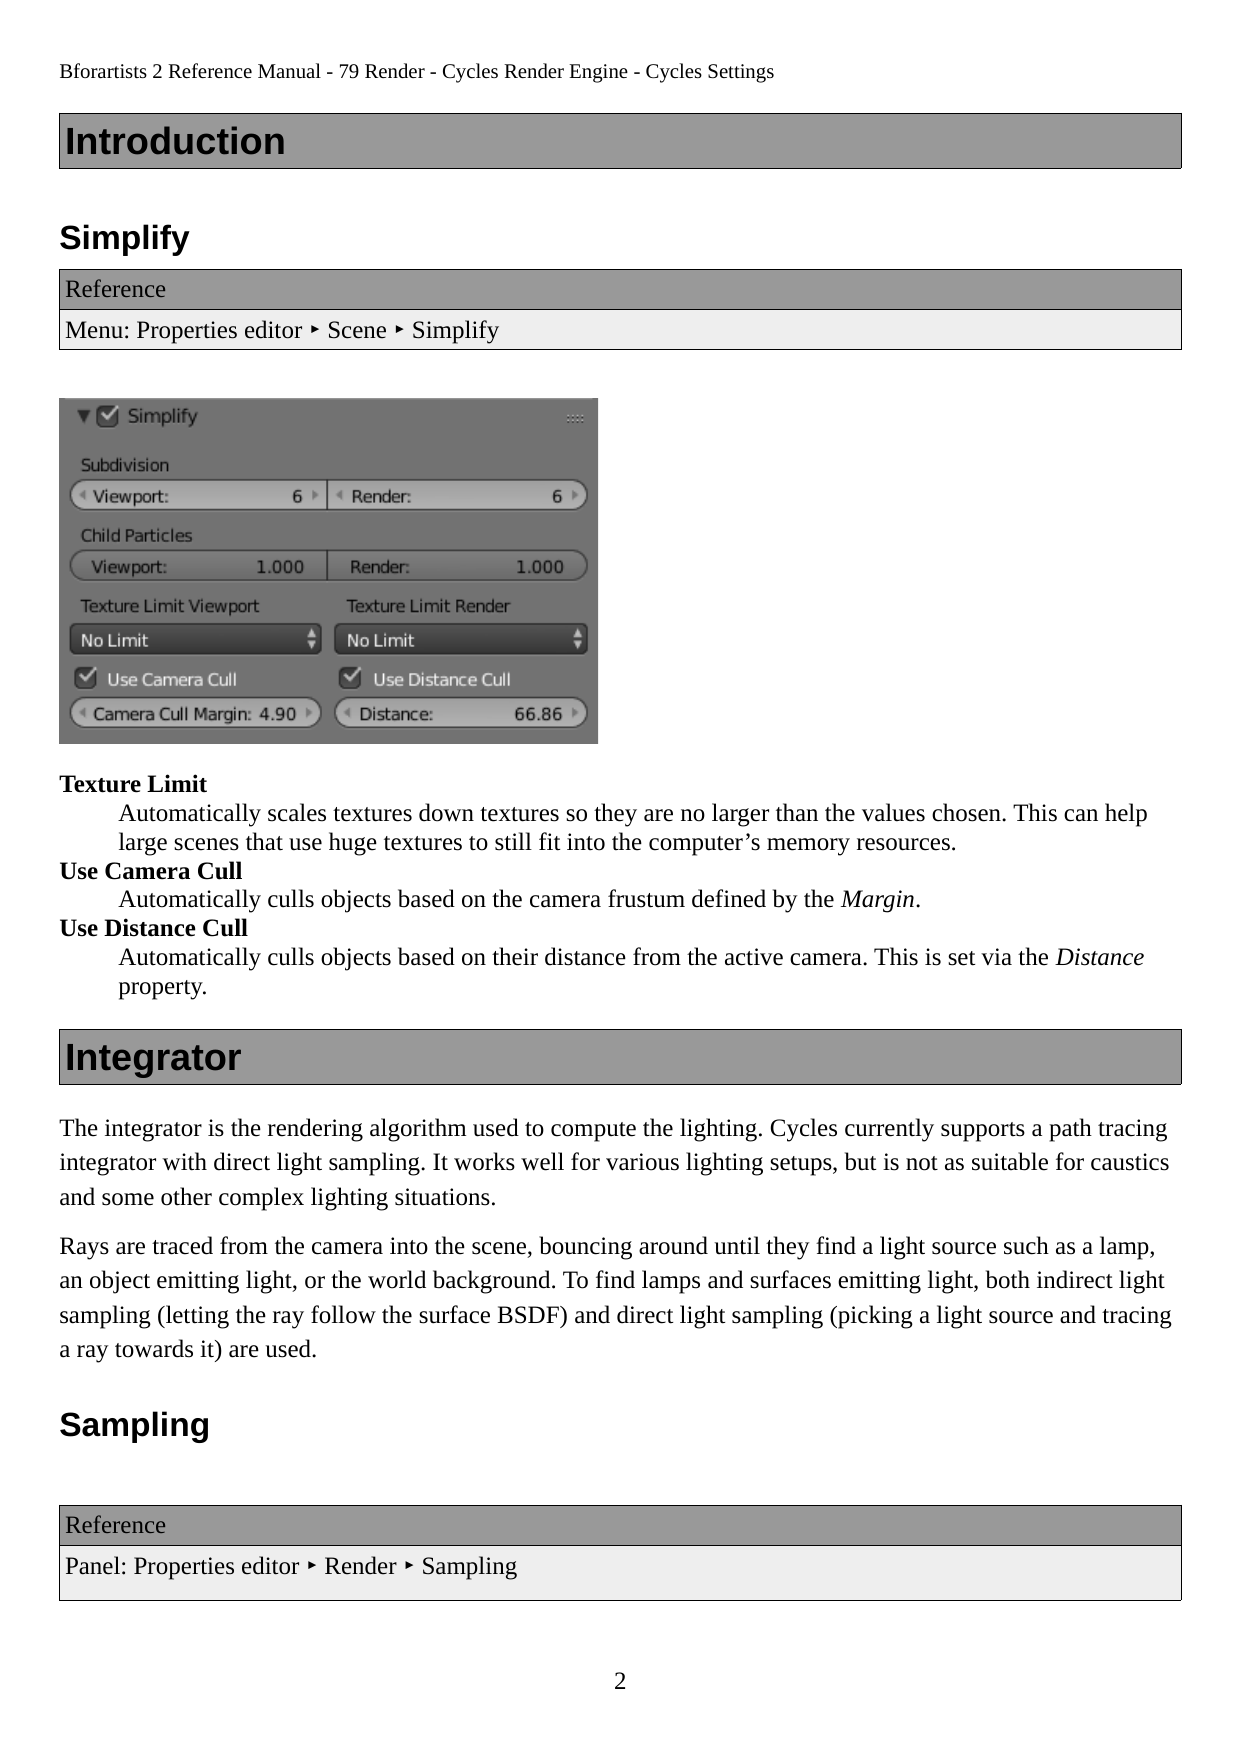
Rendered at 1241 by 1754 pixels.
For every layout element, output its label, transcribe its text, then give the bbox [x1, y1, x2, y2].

subtitle Simplify [59, 217, 1181, 256]
subtitle Use Distance Cull [59, 913, 1181, 942]
table_header Reference [60, 1506, 1181, 1545]
table_cell Menu: Properties editor ‣ Scene ‣ Simplify [60, 310, 1181, 349]
table_header Integrator [60, 1030, 1181, 1084]
list Automatically scales textures down textures so they are no larger than the values chosen. This can help large scenes that use huge textures to still fit into the computer’s memory resources. [118, 798, 1181, 856]
table_cell Panel: Properties editor ‣ Render ‣ Sampling [60, 1546, 1181, 1600]
subtitle Use Camera Cull [59, 856, 1181, 884]
list Automatically culls objects based on the camera frustum defined by the Margin. [118, 884, 1181, 913]
table_header Reference [60, 270, 1181, 309]
picture [59, 398, 599, 744]
text The integrator is the rendering algorithm used to compute the lighting. Cycles currently supports a path tracing integrator with direct light sampling. It works well for various lighting setups, but is not as suitable for caustics and some other complex lighting situations. [59, 1113, 1181, 1211]
table_header Introduction [60, 114, 1181, 168]
subtitle Texture Limit [59, 769, 1181, 798]
list Automatically culls objects based on their distance from the active camera. This is set via the Distance property. [118, 942, 1181, 999]
subtitle Sampling [59, 1404, 1181, 1443]
text Rays are traced from the camera into the scene, bouncing around until they find a light source such as a lamp, an object emitting light, or the world background. To find lamps and surfaces emitting light, both indirect light sampling (letting the ray follow the surface BSDF) and direct light sampling (picking a light source and tracing a ray towards it) are used. [59, 1231, 1181, 1363]
